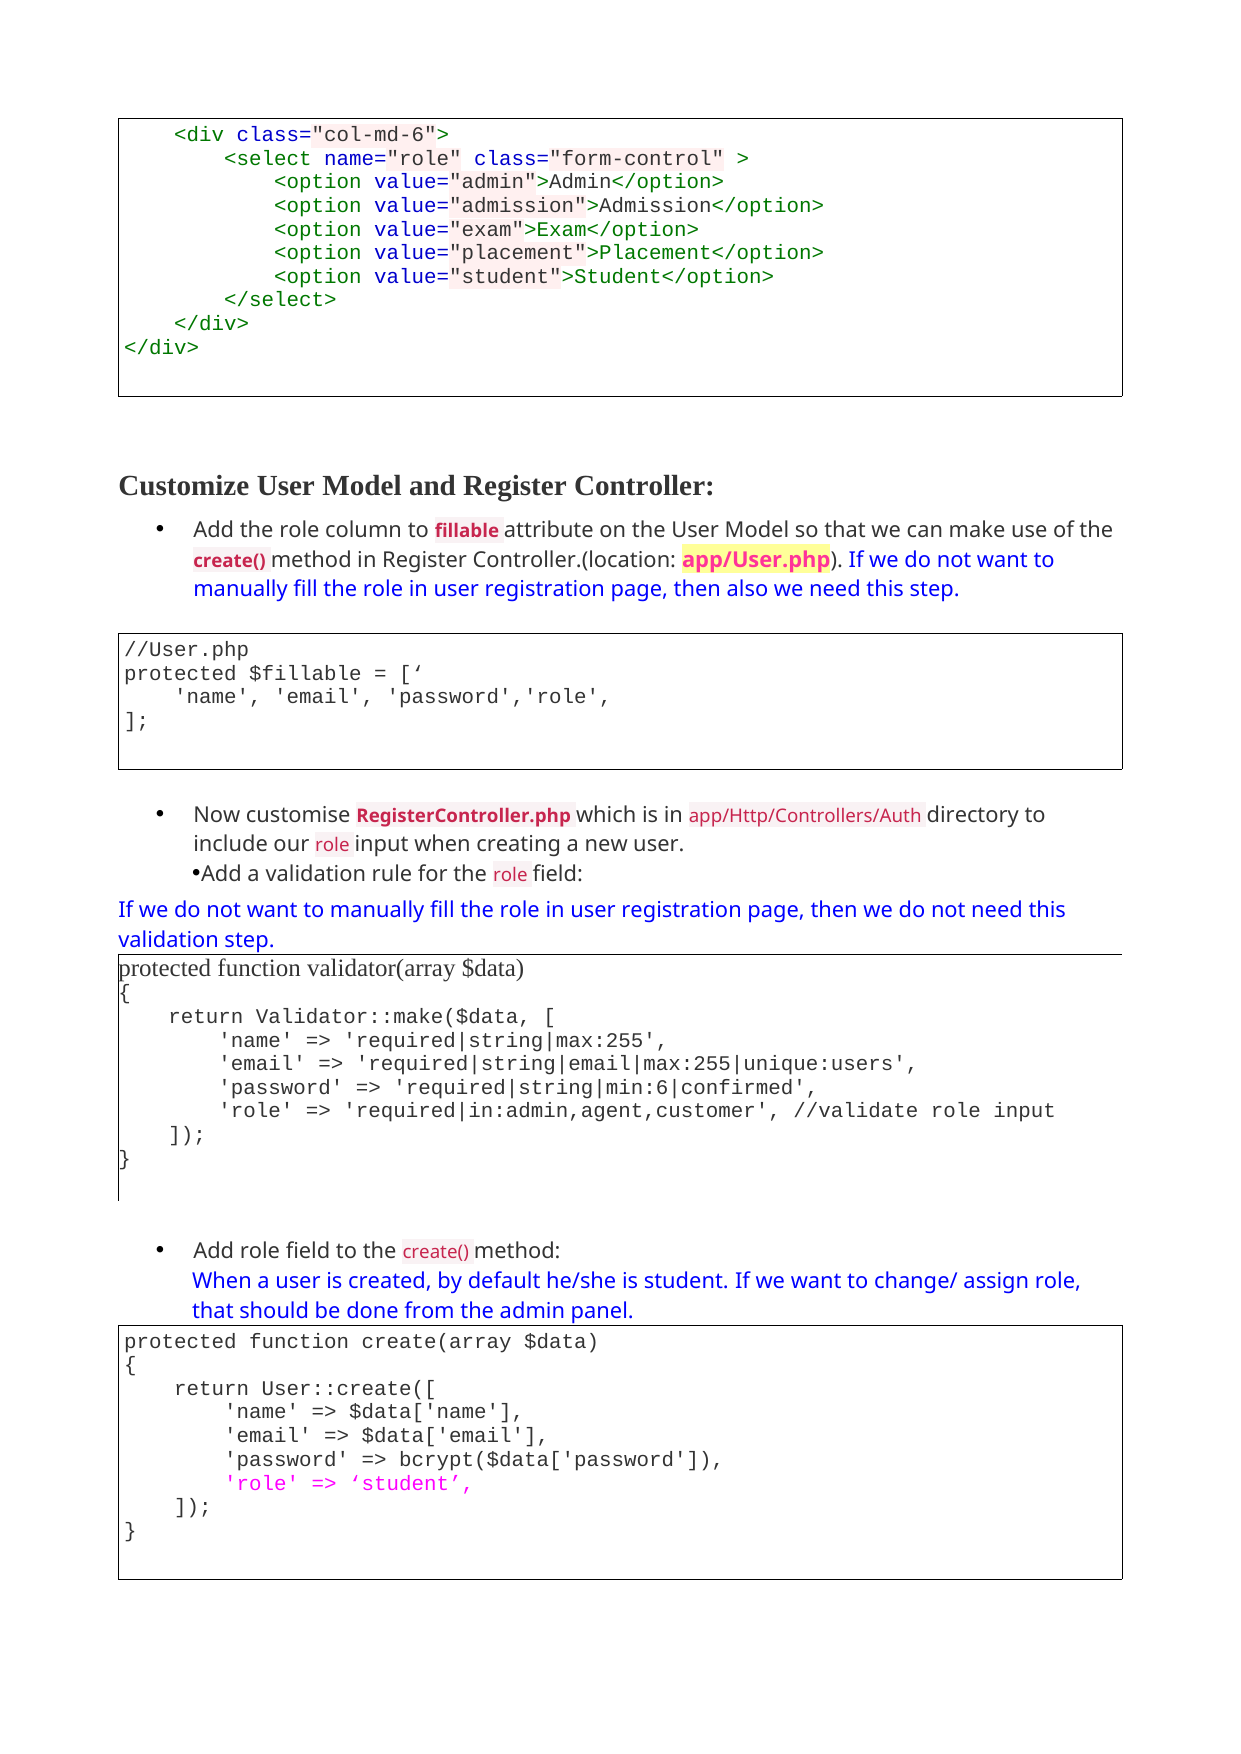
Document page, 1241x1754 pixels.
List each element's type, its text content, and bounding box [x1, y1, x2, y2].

table_header protected function create(array $data) { return User::create([ 'name' => $data['name'], 'email' => $data['email'], 'password' => bcrypt($data['password']), 'role' => ‘student’, ]); } [119, 1326, 1122, 1579]
list Add role field to the create() method: [156, 1235, 1122, 1265]
subtitle Customize User Model and Register Controller: [118, 468, 1122, 501]
list Add the role column to fillable attribute on the User Model so that we can make use of the create() method in Register Controller.(location: app/User.php). If we do not want to manually fill the role in user registration page, then also we need this step. [156, 514, 1122, 603]
list When a user is created, by default he/she is student. If we want to change/ assign role, that should be done from the admin panel. [118, 1265, 1122, 1325]
list Now customise RegisterController.php which is in app/Http/Controllers/Auth directory to include our role input when creating a new user. [156, 798, 1122, 858]
list Add a validation rule for the role field: [118, 858, 1122, 888]
table_header //User.php protected $fillable = [‘ 'name', 'email', 'password','role', ]; [119, 634, 1122, 769]
text If we do not want to manually fill the role in user registration page, then we do not need this validation step. [118, 894, 1122, 953]
table_header <div class="col-md-6"> <select name="role" class="form-control" > <option value="admin">Admin</option> <option value="admission">Admission</option> <option value="exam">Exam</option> <option value="placement">Placement</option> <option value="student">Student</option> </select> </div> </div> [119, 119, 1122, 396]
table_header protected function validator(array $data) { return Validator::make($data, [ 'name' => 'required|string|max:255', 'email' => 'required|string|email|max:255|unique:users', 'password' => 'required|string|min:6|confirmed', 'role' => 'required|in:admin,agent,customer', //validate role input ]); } [119, 955, 1122, 1201]
